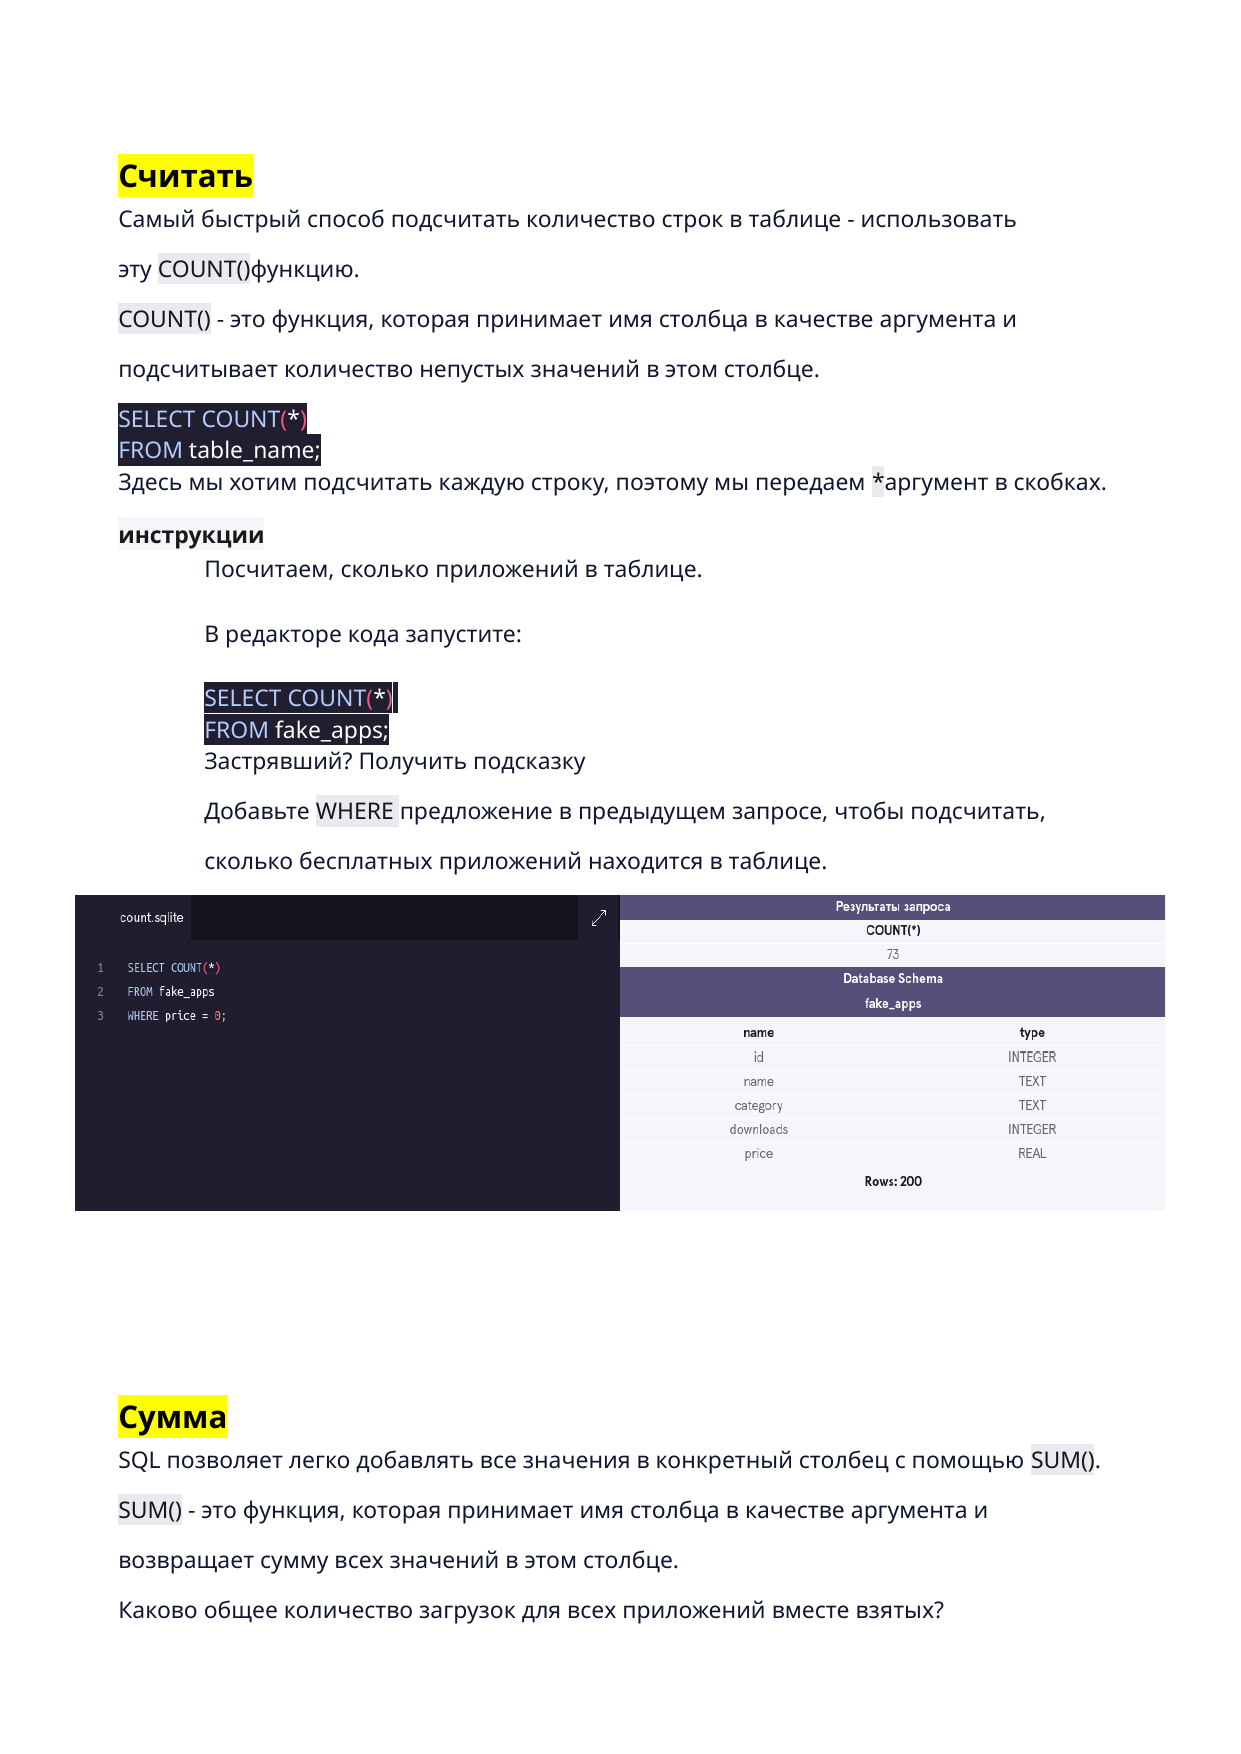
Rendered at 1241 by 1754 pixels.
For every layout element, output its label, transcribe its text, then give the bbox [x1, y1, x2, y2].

text Считать [118, 154, 1122, 197]
text SELECT COUNT(*) [118, 403, 1122, 434]
text Сумма [118, 1395, 1122, 1438]
text Посчитаем, сколько приложений в таблице. [204, 553, 1122, 584]
text В редакторе кода запустите: [204, 618, 1122, 649]
text Самый быстрый способ подсчитать количество строк в таблице - использовать эту COUNT()функцию. [118, 203, 1122, 284]
text Добавьте WHERE предложение в предыдущем запросе, чтобы подсчитать, сколько бесплатных приложений находится в таблице. [204, 795, 1122, 877]
text FROM fake_apps; [204, 713, 1122, 745]
text SELECT COUNT(*) [204, 682, 1122, 713]
picture [75, 895, 1166, 1211]
text COUNT() - это функция, которая принимает имя столбца в качестве аргумента и подсчитывает количество непустых значений в этом столбце. [118, 303, 1122, 384]
subtitle инструкции [118, 516, 1122, 550]
text SQL позволяет легко добавлять все значения в конкретный столбец с помощью SUM(). [118, 1444, 1122, 1475]
text Застрявший? Получить подсказку [204, 745, 1122, 776]
text SUM() - это функция, которая принимает имя столбца в качестве аргумента и возвращает сумму всех значений в этом столбце. [118, 1494, 1122, 1575]
text Здесь мы хотим подсчитать каждую строку, поэтому мы передаем *аргумент в скобках. [118, 466, 1122, 497]
text FROM table_name; [118, 434, 1122, 466]
text Каково общее количество загрузок для всех приложений вместе взятых? [118, 1594, 1122, 1625]
